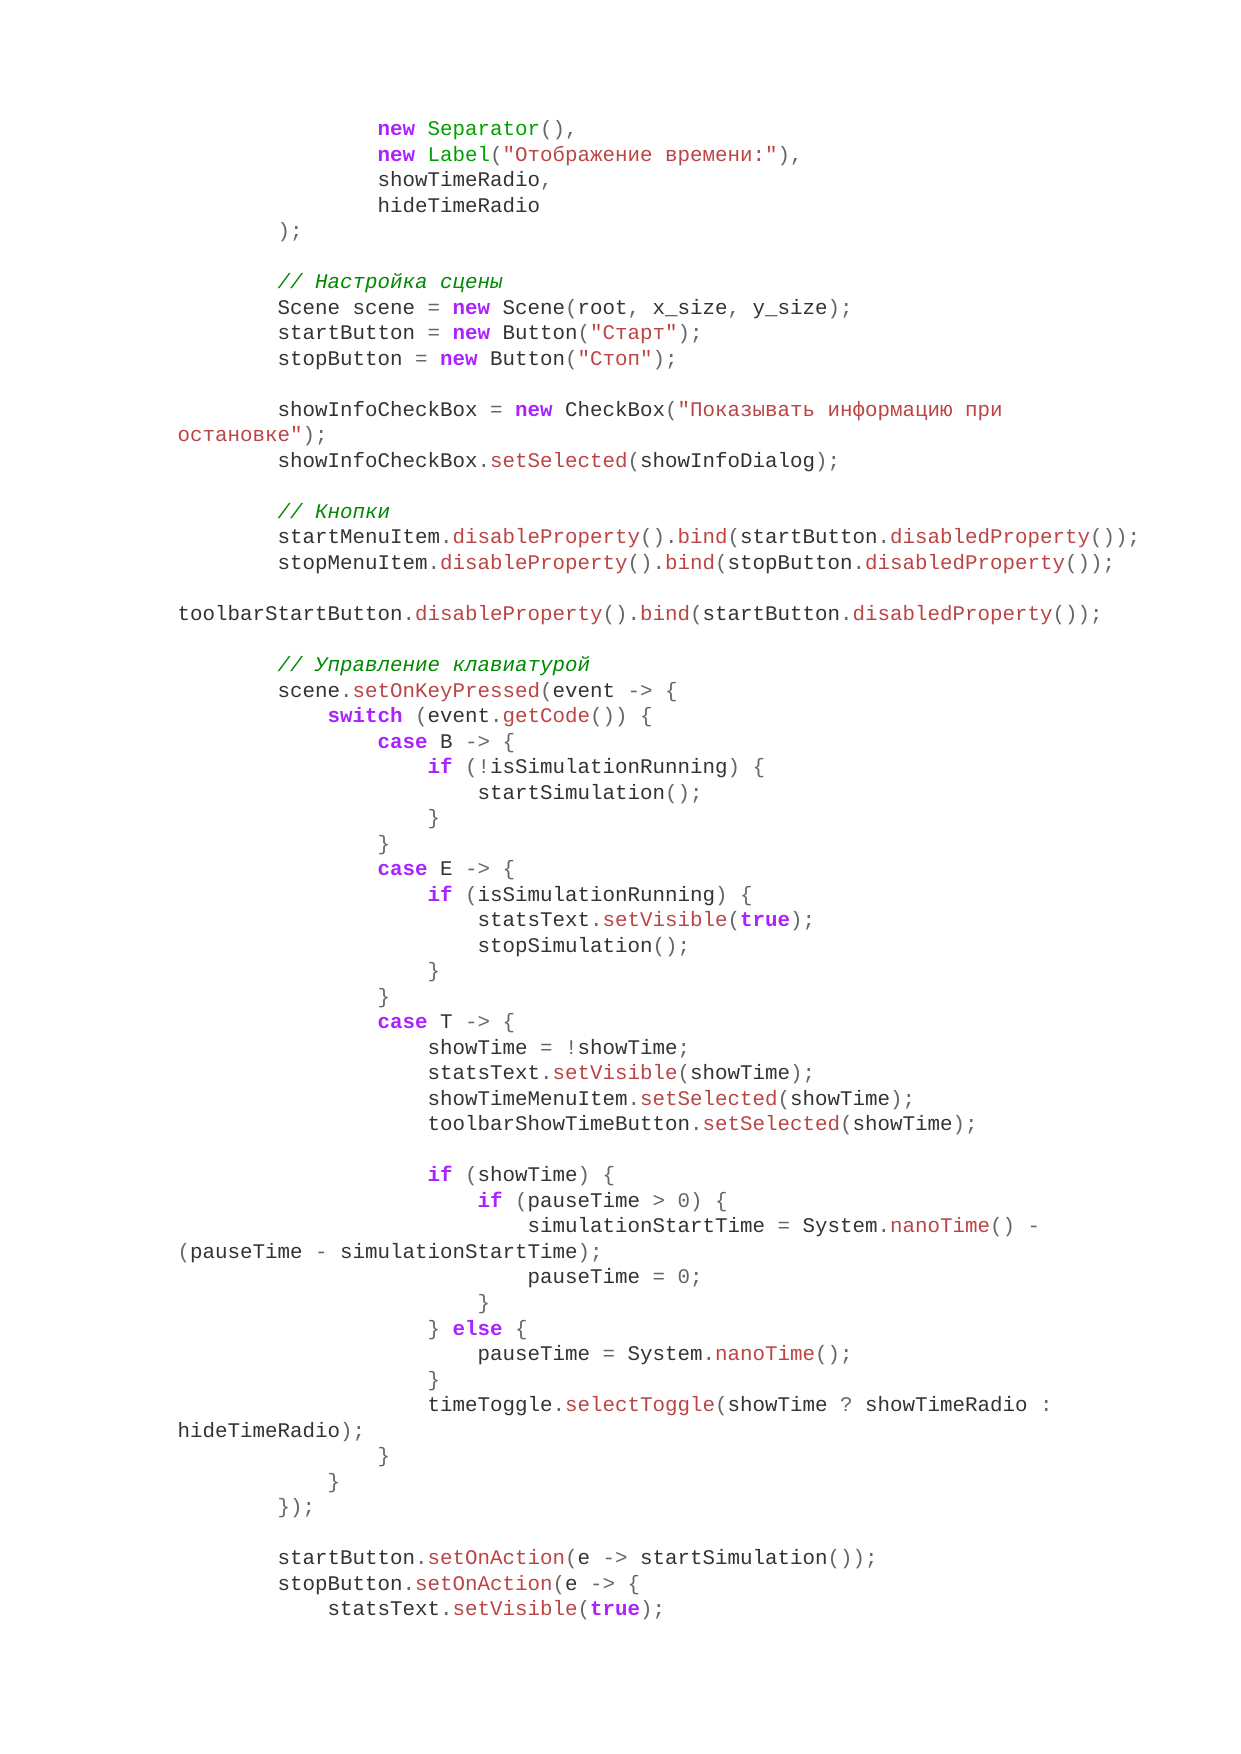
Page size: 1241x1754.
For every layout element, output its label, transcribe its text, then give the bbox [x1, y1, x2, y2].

text }); [177, 1496, 1152, 1520]
text simulationStartTime = System.nanoTime() - (pauseTime - simulationStartTime); [177, 1216, 1152, 1265]
text pauseTime = 0; [177, 1267, 1152, 1290]
text new Label("Отображение времени:"), [177, 144, 1152, 167]
text toolbarStartButton.disableProperty().bind(startButton.disabledProperty()); [177, 577, 1152, 627]
text timeToggle.selectToggle(showTime ? showTimeRadio : hideTimeRadio); [177, 1394, 1152, 1443]
text statsText.setVisible(showTime); [177, 1062, 1152, 1086]
text if (!isSimulationRunning) { [177, 756, 1152, 780]
text } [177, 1369, 1152, 1392]
text if (showTime) { [177, 1164, 1152, 1188]
text case B -> { [177, 731, 1152, 754]
text } [177, 1471, 1152, 1494]
text if (isSimulationRunning) { [177, 884, 1152, 907]
text startButton.setOnAction(e -> startSimulation()); [177, 1547, 1152, 1571]
text ); [177, 220, 1152, 244]
text hideTimeRadio [177, 195, 1152, 218]
text showTimeMenuItem.setSelected(showTime); [177, 1088, 1152, 1112]
text stopButton.setOnAction(e -> { [177, 1573, 1152, 1596]
text } [177, 986, 1152, 1009]
text showTime = !showTime; [177, 1037, 1152, 1061]
text stopSimulation(); [177, 935, 1152, 958]
text scene.setOnKeyPressed(event -> { [177, 679, 1152, 703]
text pauseTime = System.nanoTime(); [177, 1343, 1152, 1367]
text // Настройка сцены [177, 271, 1152, 295]
text } else { [177, 1318, 1152, 1341]
text if (pauseTime > 0) { [177, 1190, 1152, 1214]
text startButton = new Button("Старт"); [177, 322, 1152, 346]
text stopButton = new Button("Стоп"); [177, 348, 1152, 371]
text } [177, 960, 1152, 984]
text startSimulation(); [177, 782, 1152, 805]
text startMenuItem.disableProperty().bind(startButton.disabledProperty()); [177, 526, 1152, 550]
text } [177, 1445, 1152, 1469]
text } [177, 833, 1152, 856]
text toolbarShowTimeButton.setSelected(showTime); [177, 1113, 1152, 1137]
text showInfoCheckBox.setSelected(showInfoDialog); [177, 450, 1152, 473]
text showTimeRadio, [177, 169, 1152, 193]
text } [177, 1292, 1152, 1316]
text statsText.setVisible(true); [177, 1598, 1152, 1622]
text case E -> { [177, 858, 1152, 882]
text // Кнопки [177, 501, 1152, 524]
text case T -> { [177, 1011, 1152, 1035]
text new Separator(), [177, 118, 1152, 142]
text showInfoCheckBox = new CheckBox("Показывать информацию при остановке"); [177, 399, 1152, 448]
text } [177, 807, 1152, 831]
text switch (event.getCode()) { [177, 705, 1152, 729]
text statsText.setVisible(true); [177, 909, 1152, 933]
text Scene scene = new Scene(root, x_size, y_size); [177, 297, 1152, 320]
text // Управление клавиатурой [177, 654, 1152, 678]
text stopMenuItem.disableProperty().bind(stopButton.disabledProperty()); [177, 552, 1152, 576]
